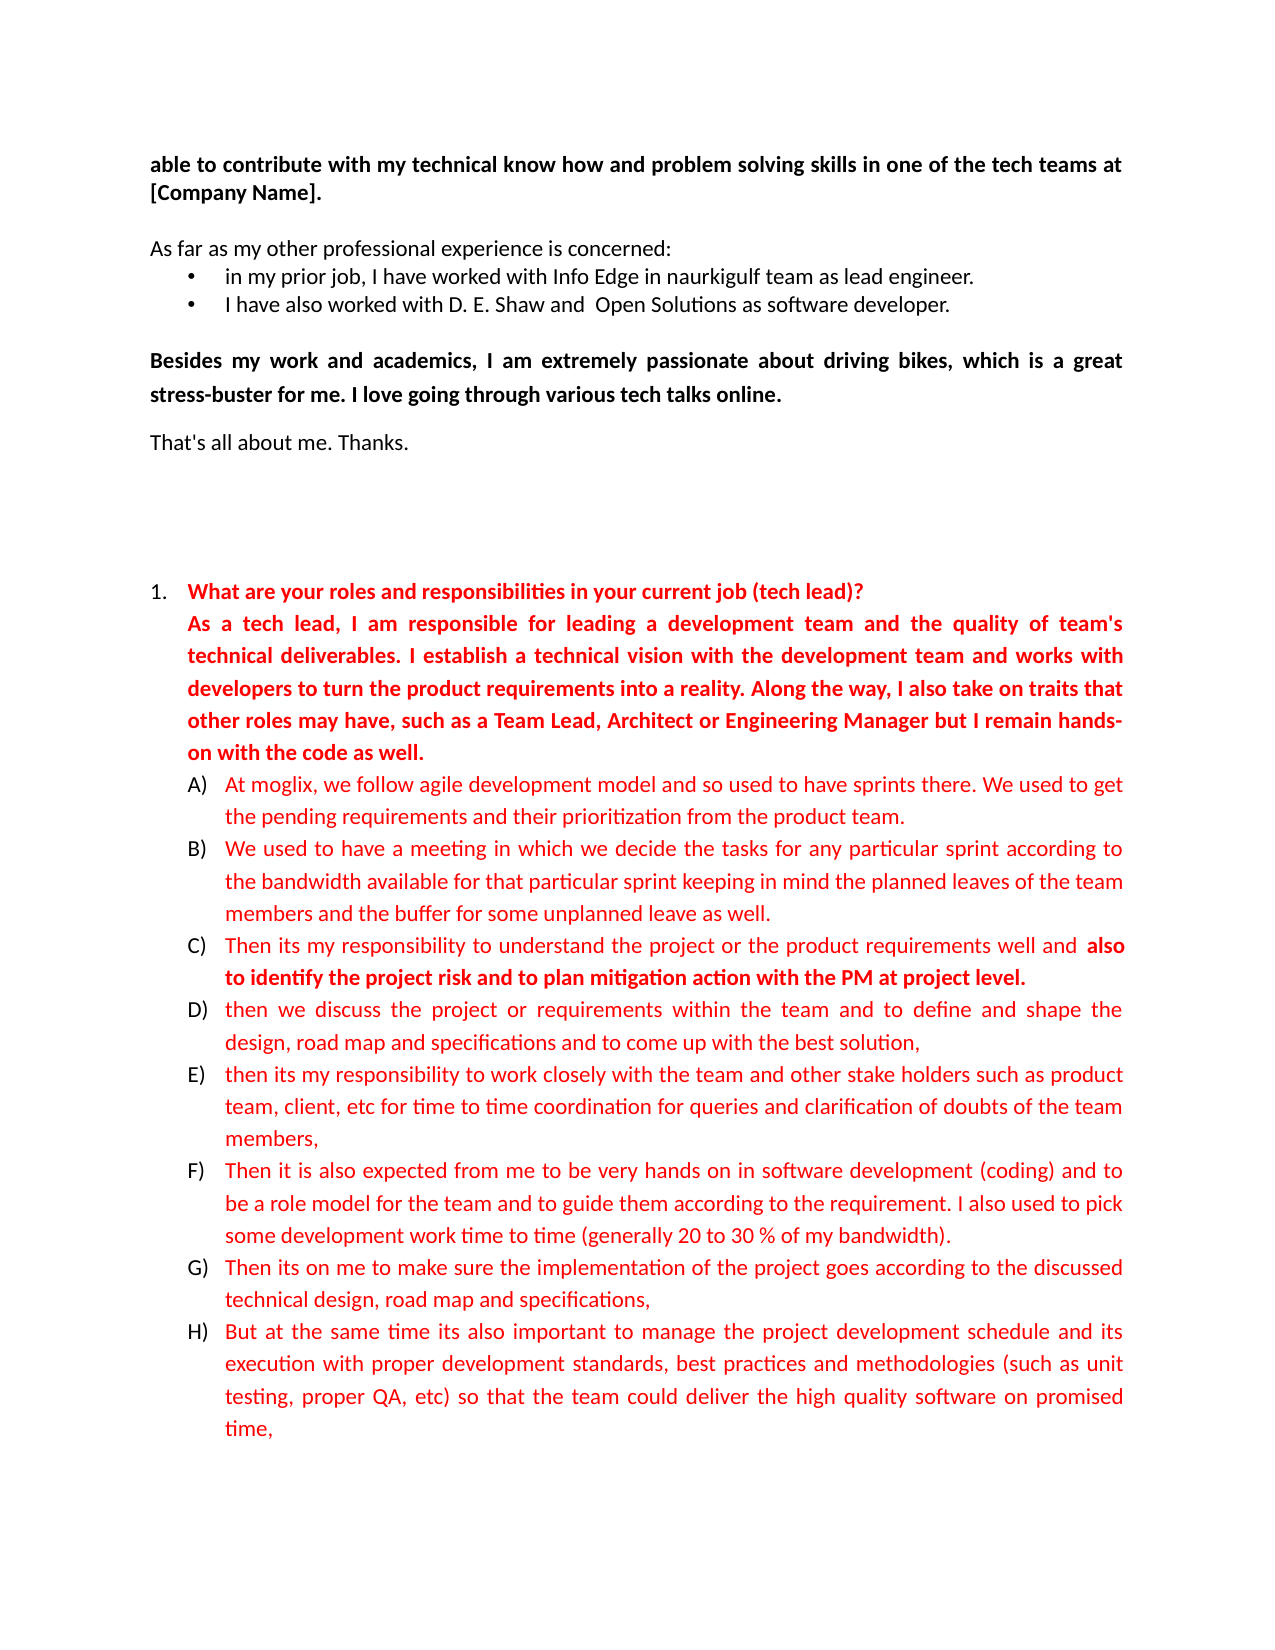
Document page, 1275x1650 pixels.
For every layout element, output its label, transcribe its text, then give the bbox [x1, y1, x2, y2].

text As far as my other professional experience is concerned: [150, 234, 1125, 262]
text That's all about me. Thanks. [150, 428, 1125, 456]
list What are your roles and responsibilities in your current job (tech lead)? [150, 577, 1125, 605]
list in my prior job, I have worked with Info Edge in naurkigulf team as lead engineer. [187, 262, 1125, 290]
list We used to have a meeting in which we decide the tasks for any particular sprint according to the bandwidth available for that particular sprint keeping in mind the planned leaves of the team members and the buffer for some unplanned leave as well. [187, 834, 1125, 927]
list Then it is also expected from me to be very hands on in software development (coding) and to be a role model for the team and to guide them according to the requirement. I also used to pick some development work time to time (generally 20 to 30 % of my bandwidth). [187, 1156, 1125, 1249]
list then we discuss the project or requirements within the team and to define and shape the design, road map and specifications and to come up with the best solution, [187, 996, 1125, 1056]
text Besides my work and academics, I am extremely passionate about driving bikes, which is a great stress-buster for me. I love going through various tech talks online. [150, 346, 1125, 408]
list then its my responsibility to work closely with the team and other stake holders such as product team, client, etc for time to time coordination for queries and clarification of doubts of the team members, [187, 1060, 1125, 1152]
list But at the same time its also important to manage the project development schedule and its execution with proper development standards, best practices and methodologies (such as unit testing, proper QA, etc) so that the team could deliver the high quality software on promised time, [187, 1317, 1125, 1442]
list Then its my responsibility to understand the project or the product requirements well and also to identify the project risk and to plan mitigation action with the PM at project level. [187, 931, 1125, 991]
list As a tech lead, I am responsible for leading a development team and the quality of team's technical deliverables. I establish a technical vision with the development team and works with developers to turn the product requirements into a reality. Along the way, I also take on traits that other roles may have, such as a Team Lead, Architect or Engineering Manager but I remain hands-on with the code as well. [150, 609, 1125, 766]
list I have also worked with D. E. Shaw and Open Solutions as software developer. [187, 290, 1125, 318]
list Then its on me to make sure the implementation of the project goes according to the discussed technical design, road map and specifications, [187, 1253, 1125, 1313]
list At moglix, we follow agile development model and so used to have sprints there. We used to get the pending requirements and their prioritization from the product team. [187, 770, 1125, 830]
text able to contribute with my technical know how and problem solving skills in one of the tech teams at [Company Name]. [150, 150, 1125, 206]
